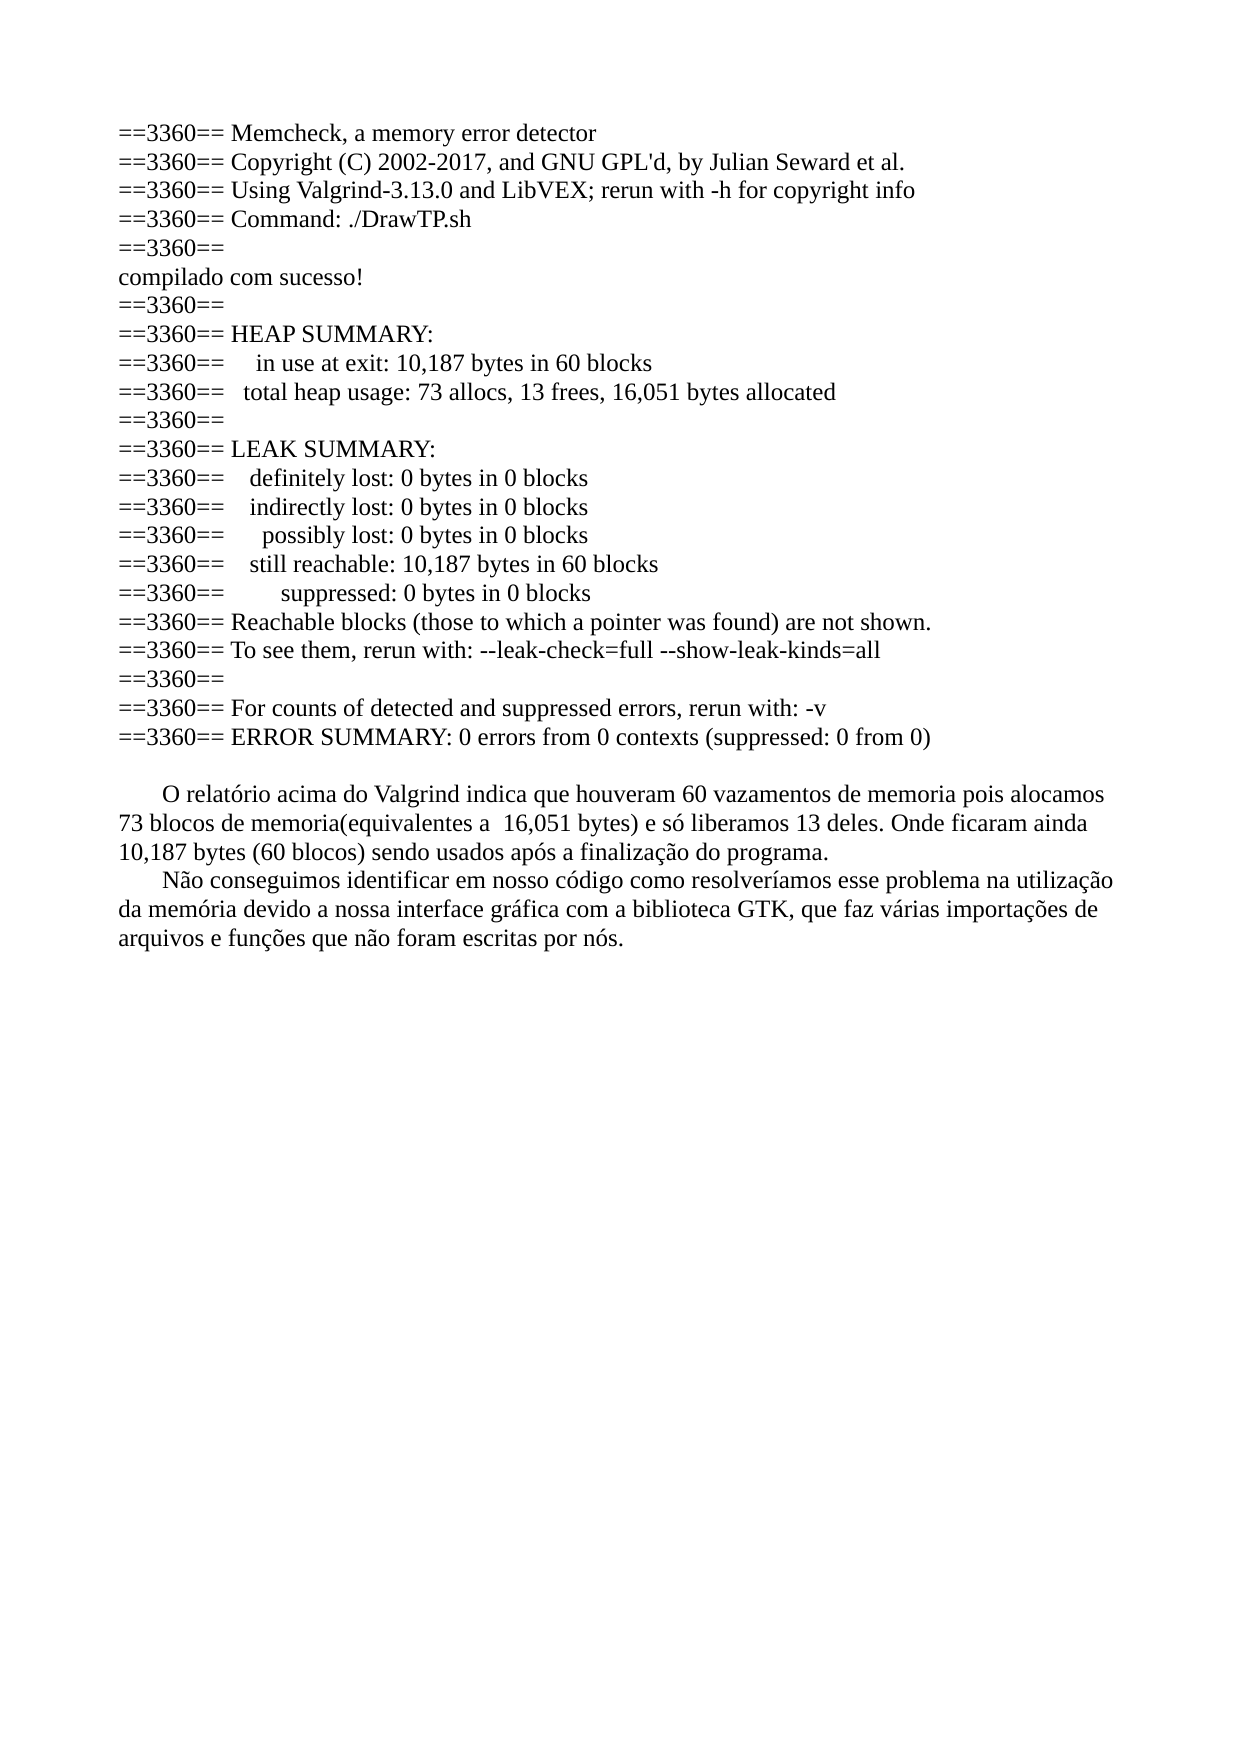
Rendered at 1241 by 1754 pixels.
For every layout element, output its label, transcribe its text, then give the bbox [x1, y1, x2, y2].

text ==3360== suppressed: 0 bytes in 0 blocks [118, 578, 1122, 607]
text ==3360== total heap usage: 73 allocs, 13 frees, 16,051 bytes allocated [118, 377, 1122, 406]
text ==3360== For counts of detected and suppressed errors, rerun with: -v [118, 693, 1122, 722]
text ==3360== Reachable blocks (those to which a pointer was found) are not shown. [118, 607, 1122, 636]
text ==3360== indirectly lost: 0 bytes in 0 blocks [118, 492, 1122, 521]
text ==3360== [118, 664, 1122, 693]
text ==3360== HEAP SUMMARY: [118, 319, 1122, 348]
text ==3360== Using Valgrind-3.13.0 and LibVEX; rerun with -h for copyright info [118, 176, 1122, 204]
text ==3360== Copyright (C) 2002-2017, and GNU GPL'd, by Julian Seward et al. [118, 147, 1122, 176]
text ==3360== definitely lost: 0 bytes in 0 blocks [118, 463, 1122, 492]
text ==3360== still reachable: 10,187 bytes in 60 blocks [118, 549, 1122, 578]
text ==3360== ERROR SUMMARY: 0 errors from 0 contexts (suppressed: 0 from 0) [118, 722, 1122, 751]
text ==3360== [118, 233, 1122, 262]
text compilado com sucesso! [118, 262, 1122, 291]
text ==3360== Command: ./DrawTP.sh [118, 204, 1122, 233]
text ==3360== To see them, rerun with: --leak-check=full --show-leak-kinds=all [118, 636, 1122, 664]
text ==3360== possibly lost: 0 bytes in 0 blocks [118, 521, 1122, 549]
text ==3360== in use at exit: 10,187 bytes in 60 blocks [118, 348, 1122, 377]
text Não conseguimos identificar em nosso código como resolveríamos esse problema na utilização da memória devido a nossa interface gráfica com a biblioteca GTK, que faz várias importações de arquivos e funções que não foram escritas por nós. [118, 866, 1122, 952]
text O relatório acima do Valgrind indica que houveram 60 vazamentos de memoria pois alocamos 73 blocos de memoria(equivalentes a 16,051 bytes) e só liberamos 13 deles. Onde ficaram ainda 10,187 bytes (60 blocos) sendo usados após a finalização do programa. [118, 779, 1122, 866]
text ==3360== LEAK SUMMARY: [118, 434, 1122, 463]
text ==3360== [118, 406, 1122, 434]
text ==3360== [118, 291, 1122, 319]
text ==3360== Memcheck, a memory error detector [118, 118, 1122, 147]
